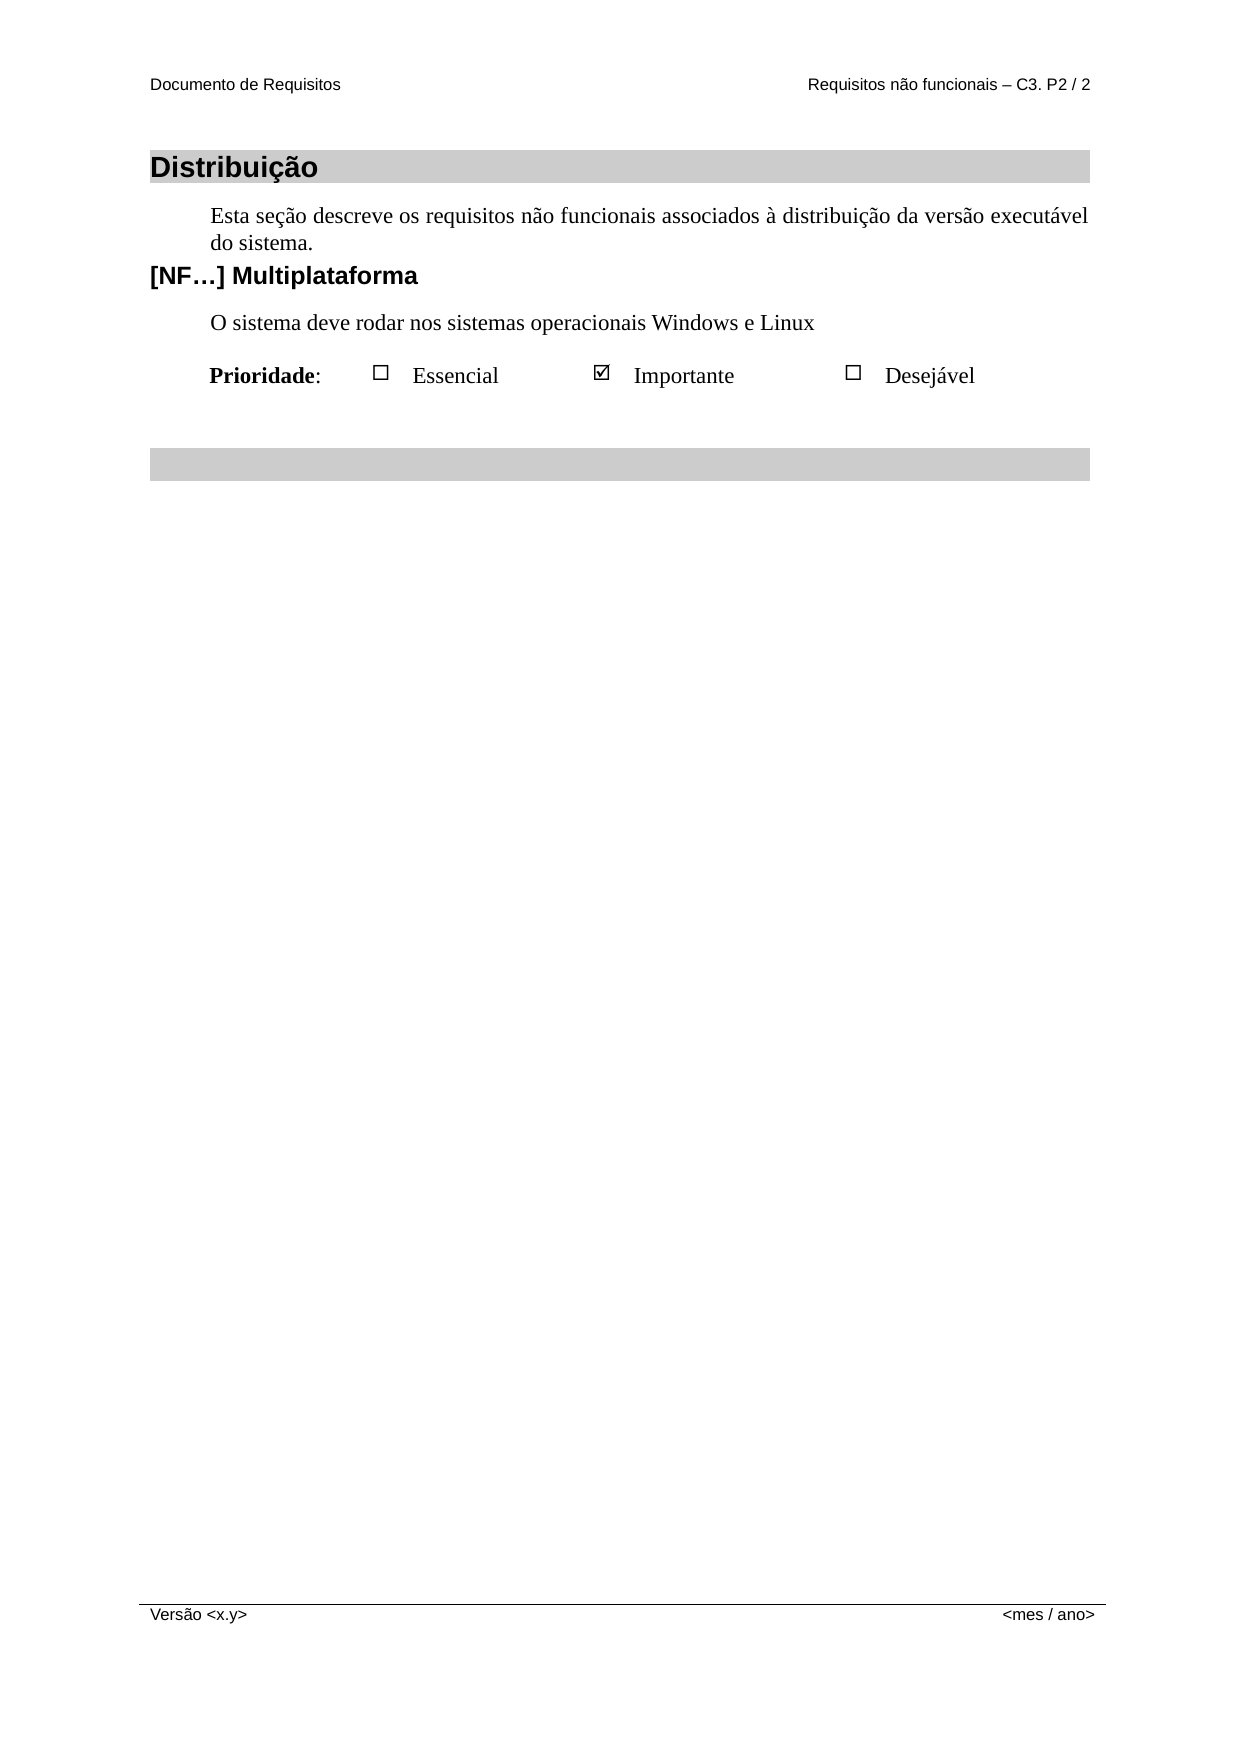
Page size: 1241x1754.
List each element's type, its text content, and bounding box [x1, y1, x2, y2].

table_header Importante [623, 341, 829, 410]
table_header  [357, 341, 401, 410]
text Esta seção descreve os requisitos não funcionais associados à distribuição da versão executável do sistema. [210, 202, 1090, 255]
table_header Essencial [401, 341, 578, 410]
text [NF…] Multiplataforma [150, 261, 1090, 290]
text O sistema deve rodar nos sistemas operacionais Windows e Linux [210, 309, 1090, 335]
table_header  [829, 341, 873, 410]
table_header Desejável [874, 341, 1017, 410]
table_header Prioridade: [194, 341, 357, 410]
table_header  [578, 341, 622, 410]
subtitle Distribuição [150, 150, 1090, 183]
